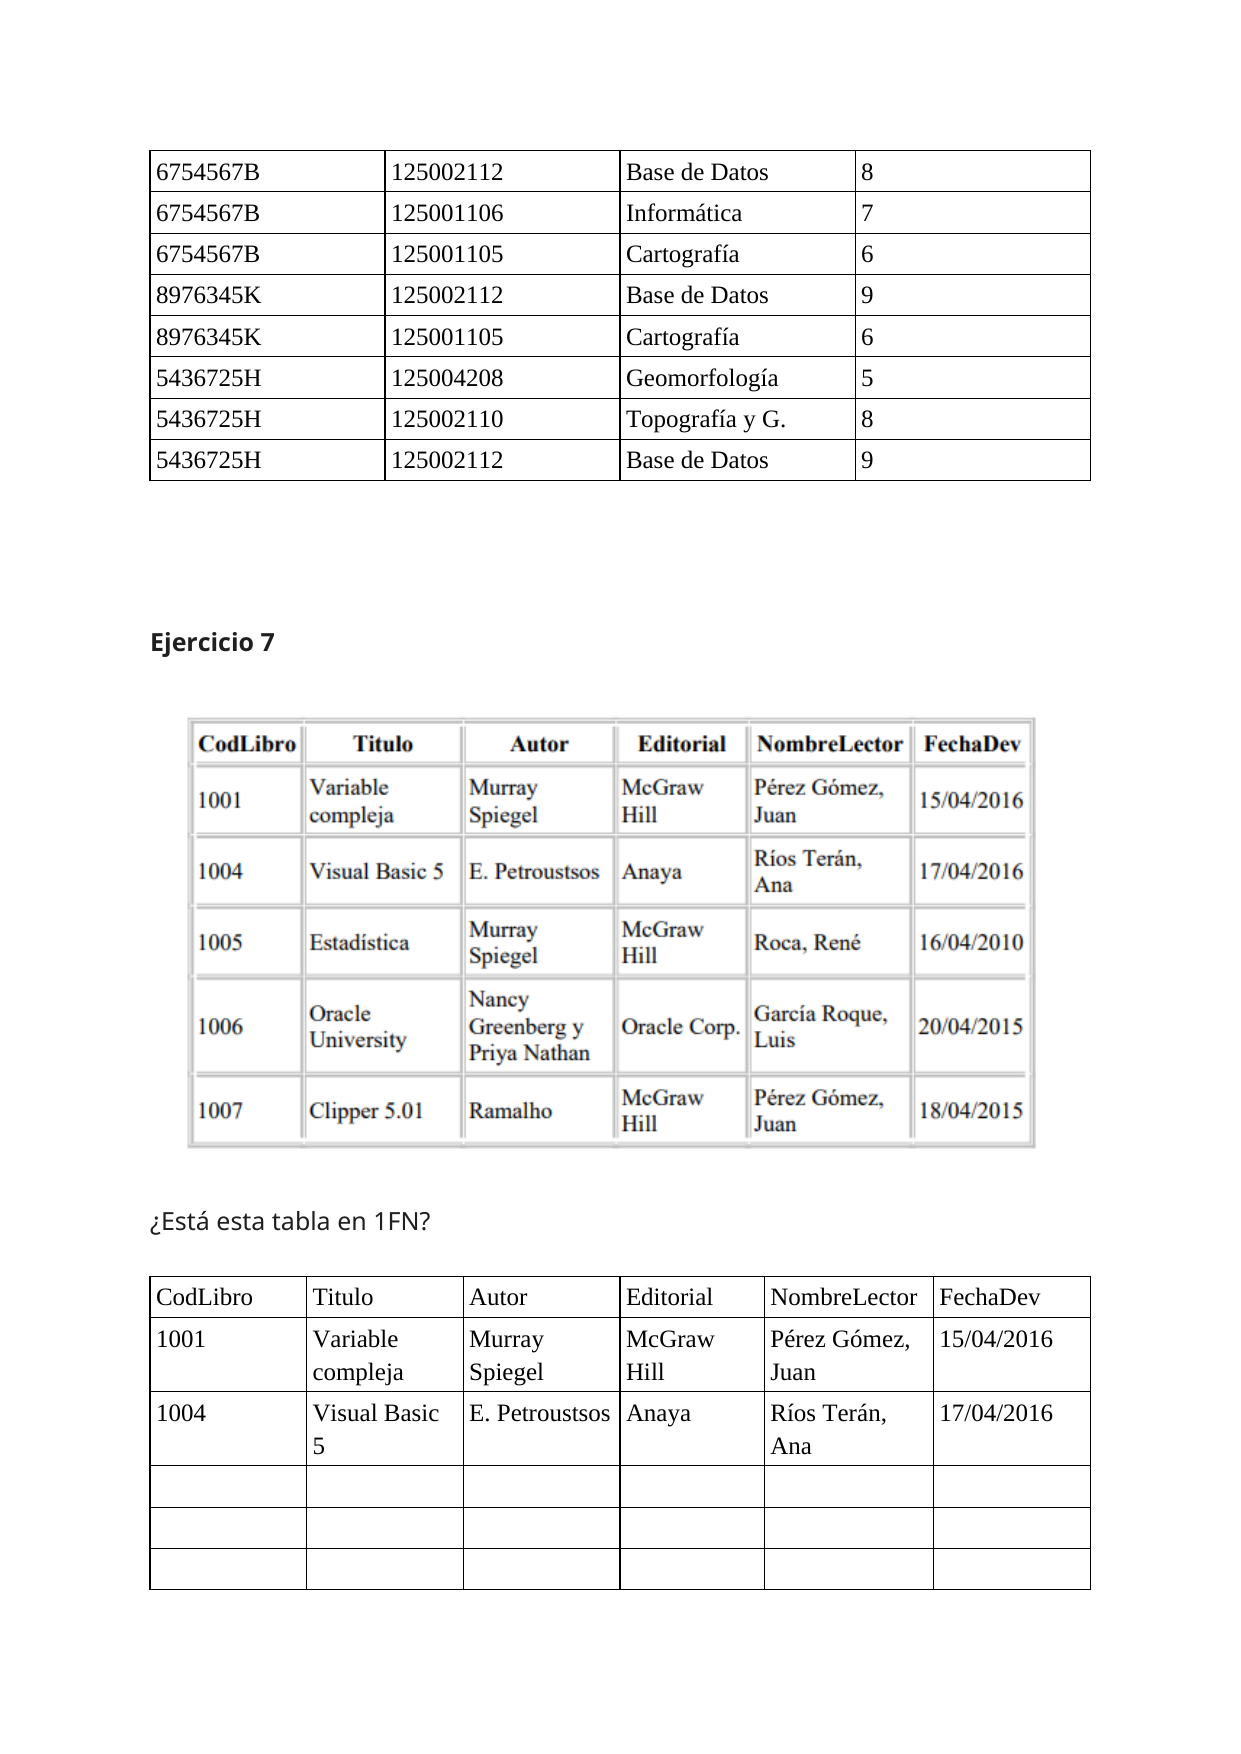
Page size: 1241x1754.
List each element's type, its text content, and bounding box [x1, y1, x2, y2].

table_cell 6754567B [151, 151, 384, 191]
table_cell [621, 1508, 764, 1548]
table_cell Anaya [621, 1392, 764, 1465]
table_cell 125001105 [386, 234, 619, 274]
table_header FechaDev [934, 1277, 1090, 1317]
table_cell 5 [856, 357, 1090, 397]
table_cell 5436725H [151, 399, 384, 439]
table_cell Variable compleja [307, 1318, 463, 1391]
table_cell 125001106 [386, 192, 619, 232]
table_cell 17/04/2016 [934, 1392, 1090, 1465]
table_cell [307, 1549, 463, 1589]
table_cell [151, 1508, 306, 1548]
table_cell Cartografía [621, 316, 855, 356]
table_cell [464, 1508, 619, 1548]
table_cell Visual Basic 5 [307, 1392, 463, 1465]
table_header Autor [464, 1277, 619, 1317]
table_cell 15/04/2016 [934, 1318, 1090, 1391]
table_header Editorial [621, 1277, 764, 1317]
table_cell 8976345K [151, 275, 384, 315]
table_cell 8976345K [151, 316, 384, 356]
table_cell Informática [621, 192, 855, 232]
table_cell 125002110 [386, 399, 619, 439]
table_cell Pérez Gómez, Juan [765, 1318, 933, 1391]
table_cell 1004 [151, 1392, 306, 1465]
table_cell 5436725H [151, 440, 384, 480]
table_cell Murray Spiegel [464, 1318, 619, 1391]
table_cell 6 [856, 234, 1090, 274]
table_cell McGraw Hill [621, 1318, 764, 1391]
table_cell 1001 [151, 1318, 306, 1391]
table_cell [934, 1508, 1090, 1548]
table_cell Topografía y G. [621, 399, 855, 439]
table_cell 125004208 [386, 357, 619, 397]
table_header CodLibro [151, 1277, 306, 1317]
picture [150, 695, 1091, 1204]
table_cell [765, 1549, 933, 1589]
table_cell [765, 1466, 933, 1507]
table_cell E. Petroustsos [464, 1392, 619, 1465]
table_cell Cartografía [621, 234, 855, 274]
table_cell [151, 1549, 306, 1589]
table_header Titulo [307, 1277, 463, 1317]
table_cell 6754567B [151, 192, 384, 232]
table_cell [621, 1549, 764, 1589]
table_cell Geomorfología [621, 357, 855, 397]
table_cell [621, 1466, 764, 1507]
table_cell 125002112 [386, 151, 619, 191]
table_cell 9 [856, 440, 1090, 480]
table_cell 8 [856, 399, 1090, 439]
text ¿Está esta tabla en 1FN? [150, 1204, 1053, 1238]
table_cell 7 [856, 192, 1090, 232]
table_cell [464, 1466, 619, 1507]
table_cell 125002112 [386, 275, 619, 315]
table_cell Base de Datos [621, 440, 855, 480]
table_cell 8 [856, 151, 1090, 191]
table_cell [151, 1466, 306, 1507]
table_cell [307, 1508, 463, 1548]
table_cell [307, 1466, 463, 1507]
text Ejercicio 7 [150, 624, 1053, 658]
table_cell [765, 1508, 933, 1548]
table_cell 6754567B [151, 234, 384, 274]
table_cell Base de Datos [621, 151, 855, 191]
table_cell [934, 1466, 1090, 1507]
table_cell 6 [856, 316, 1090, 356]
table_cell Base de Datos [621, 275, 855, 315]
table_header NombreLector [765, 1277, 933, 1317]
table_cell [934, 1549, 1090, 1589]
table_cell Ríos Terán, Ana [765, 1392, 933, 1465]
table_cell 125001105 [386, 316, 619, 356]
table_cell [464, 1549, 619, 1589]
table_cell 125002112 [386, 440, 619, 480]
table_cell 5436725H [151, 357, 384, 397]
table_cell 9 [856, 275, 1090, 315]
